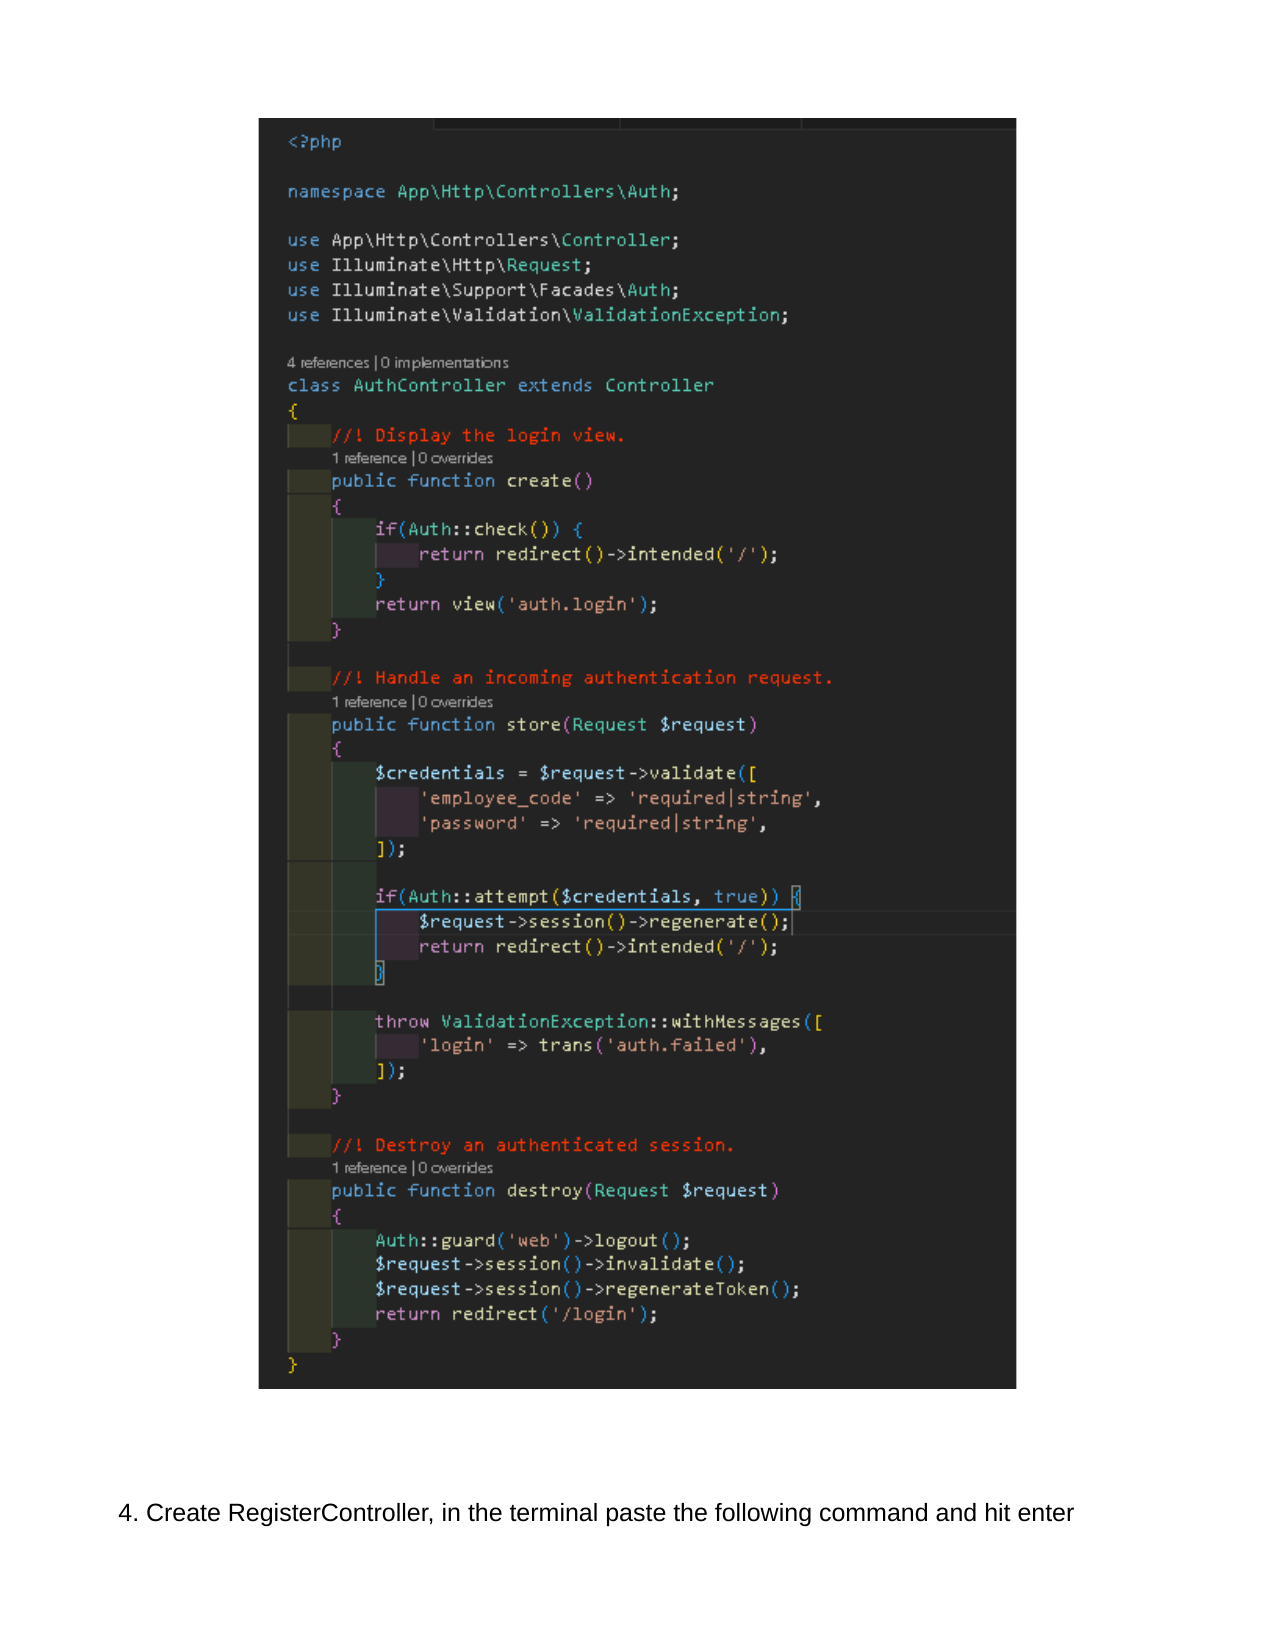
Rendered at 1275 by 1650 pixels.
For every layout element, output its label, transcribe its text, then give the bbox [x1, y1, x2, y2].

picture [258, 118, 1017, 1389]
text 4. Create RegisterController, in the terminal paste the following command and hit enter [118, 1498, 1157, 1527]
